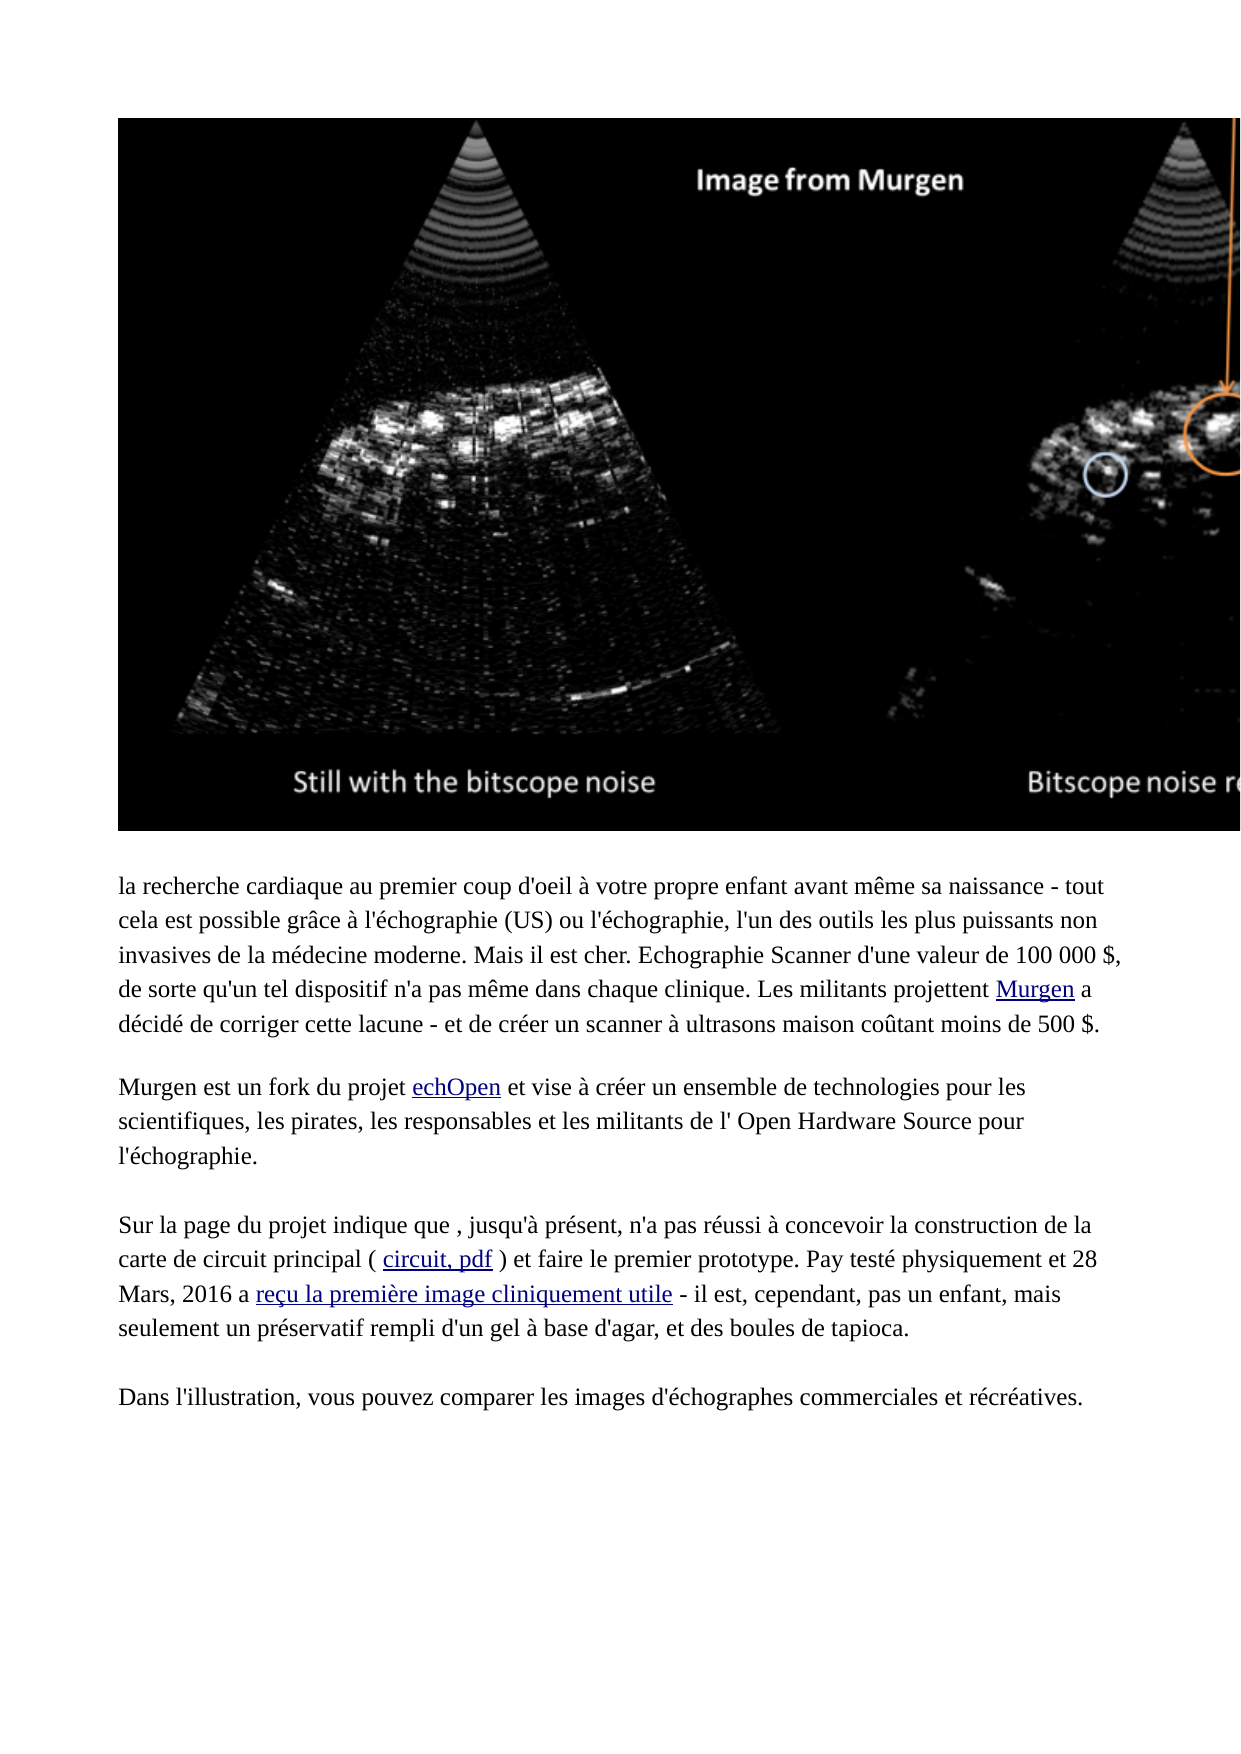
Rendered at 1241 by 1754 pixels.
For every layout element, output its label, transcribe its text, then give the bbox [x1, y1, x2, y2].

text la recherche cardiaque au premier coup d'oeil à votre propre enfant avant même sa naissance - tout cela est possible grâce à l'échographie (US) ou l'échographie, l'un des outils les plus puissants non invasives de la médecine moderne. Mais il est cher. Echographie Scanner d'une valeur de 100 000 $, de sorte qu'un tel dispositif n'a pas même dans chaque clinique. Les militants projettent Murgen a décidé de corriger cette lacune - et de créer un scanner à ultrasons maison coûtant moins de 500 $. Murgen est un fork du projet echOpen et vise à créer un ensemble de technologies pour les scientifiques, les pirates, les responsables et les militants de l' Open Hardware Source pour l'échographie. Sur la page du projet indique que , jusqu'à présent, n'a pas réussi à concevoir la construction de la carte de circuit principal ( circuit, pdf ) et faire le premier prototype. Pay testé physiquement et 28 Mars, 2016 a reçu la première image cliniquement utile - il est, cependant, pas un enfant, mais seulement un préservatif rempli d'un gel à base d'agar, et des boules de tapioca. Dans l'illustration, vous pouvez comparer les images d'échographes commerciales et récréatives. Les développeurs ont publié une liste des matériaux nécessaires (xls) et des instructions . Réglage maison avec tous les détails indiqués sur la photo. Il était possible de maintenir dans le budget € 450, compte tenu du coût de l'USB-oscilloscope bitscope (€ 150), le capteur (€ 110), Trinket Pro / Arduino (10 €), d'autres petits appareils électroniques (20 €). Murgen devkit référentiel sur Github [118, 831, 1122, 1411]
picture [118, 118, 1241, 831]
